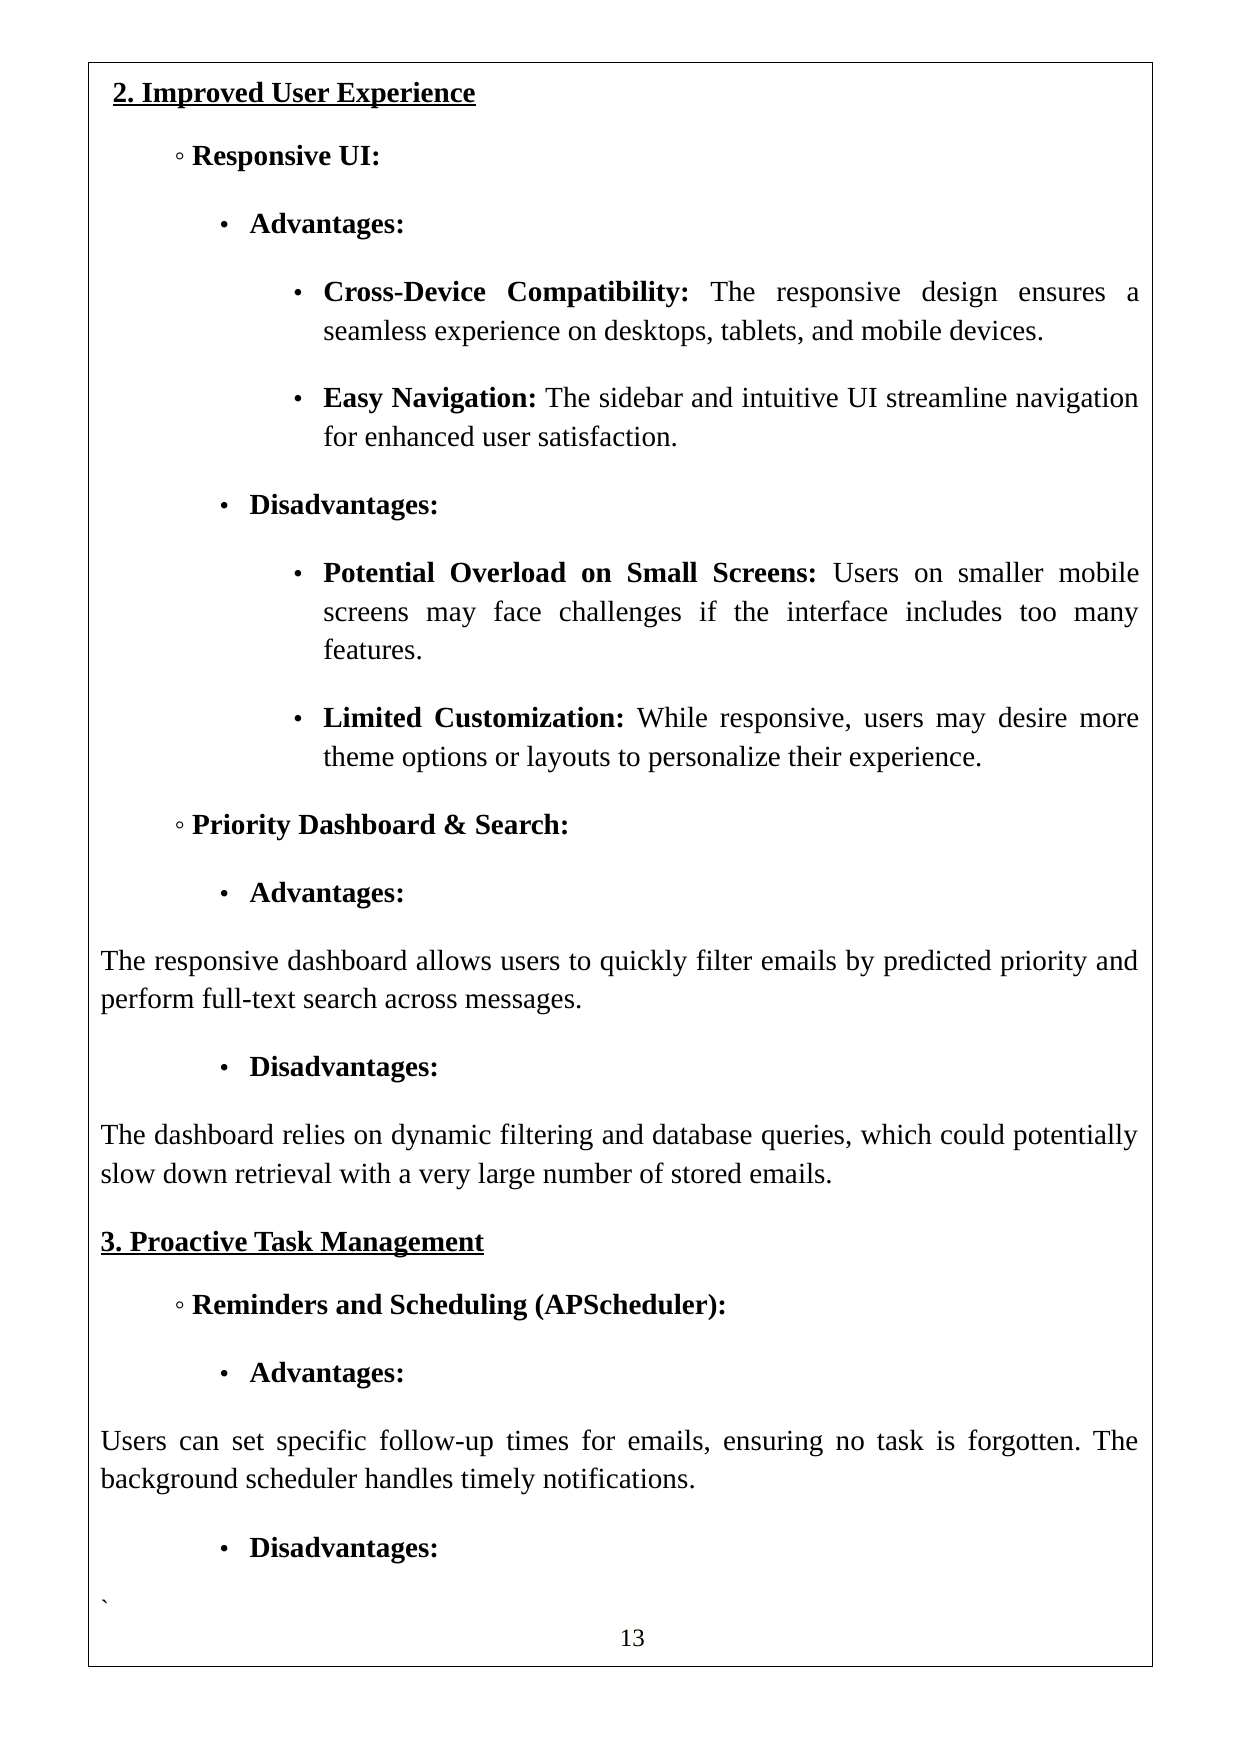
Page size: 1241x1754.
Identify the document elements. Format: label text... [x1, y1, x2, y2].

subtitle 2. Improved User Experience [112, 75, 1140, 108]
text The dashboard relies on dynamic filtering and database queries, which could potentially slow down retrieval with a very large number of stored emails. [100, 1117, 1140, 1189]
list Disadvantages: [220, 1530, 1140, 1563]
subtitle 3. Proactive Task Management [100, 1224, 1140, 1258]
list Potential Overload on Small Screens: Users on smaller mobile screens may face challenges if the interface includes too many features. [294, 555, 1140, 666]
text The responsive dashboard allows users to quickly filter emails by predicted priority and perform full-text search across messages. [100, 943, 1140, 1015]
list Disadvantages: [220, 487, 1140, 521]
text ◦ Reminders and Scheduling (APScheduler): [100, 1287, 1140, 1321]
text Users can set specific follow-up times for emails, ensuring no task is forgotten. The background scheduler handles timely notifications. [100, 1423, 1140, 1495]
list Limited Customization: While responsive, users may desire more theme options or layouts to personalize their experience. [294, 700, 1140, 772]
list Advantages: [220, 1355, 1140, 1389]
text ◦ Responsive UI: [100, 138, 1140, 172]
text ◦ Priority Dashboard & Search: [100, 807, 1140, 840]
list Easy Navigation: The sidebar and intuitive UI streamline navigation for enhanced user satisfaction. [294, 381, 1140, 453]
list Disadvantages: [220, 1049, 1140, 1083]
list Advantages: [220, 875, 1140, 908]
list Cross-Device Compatibility: The responsive design ensures a seamless experience on desktops, tablets, and mobile devices. [294, 274, 1140, 346]
list Advantages: [220, 206, 1140, 239]
